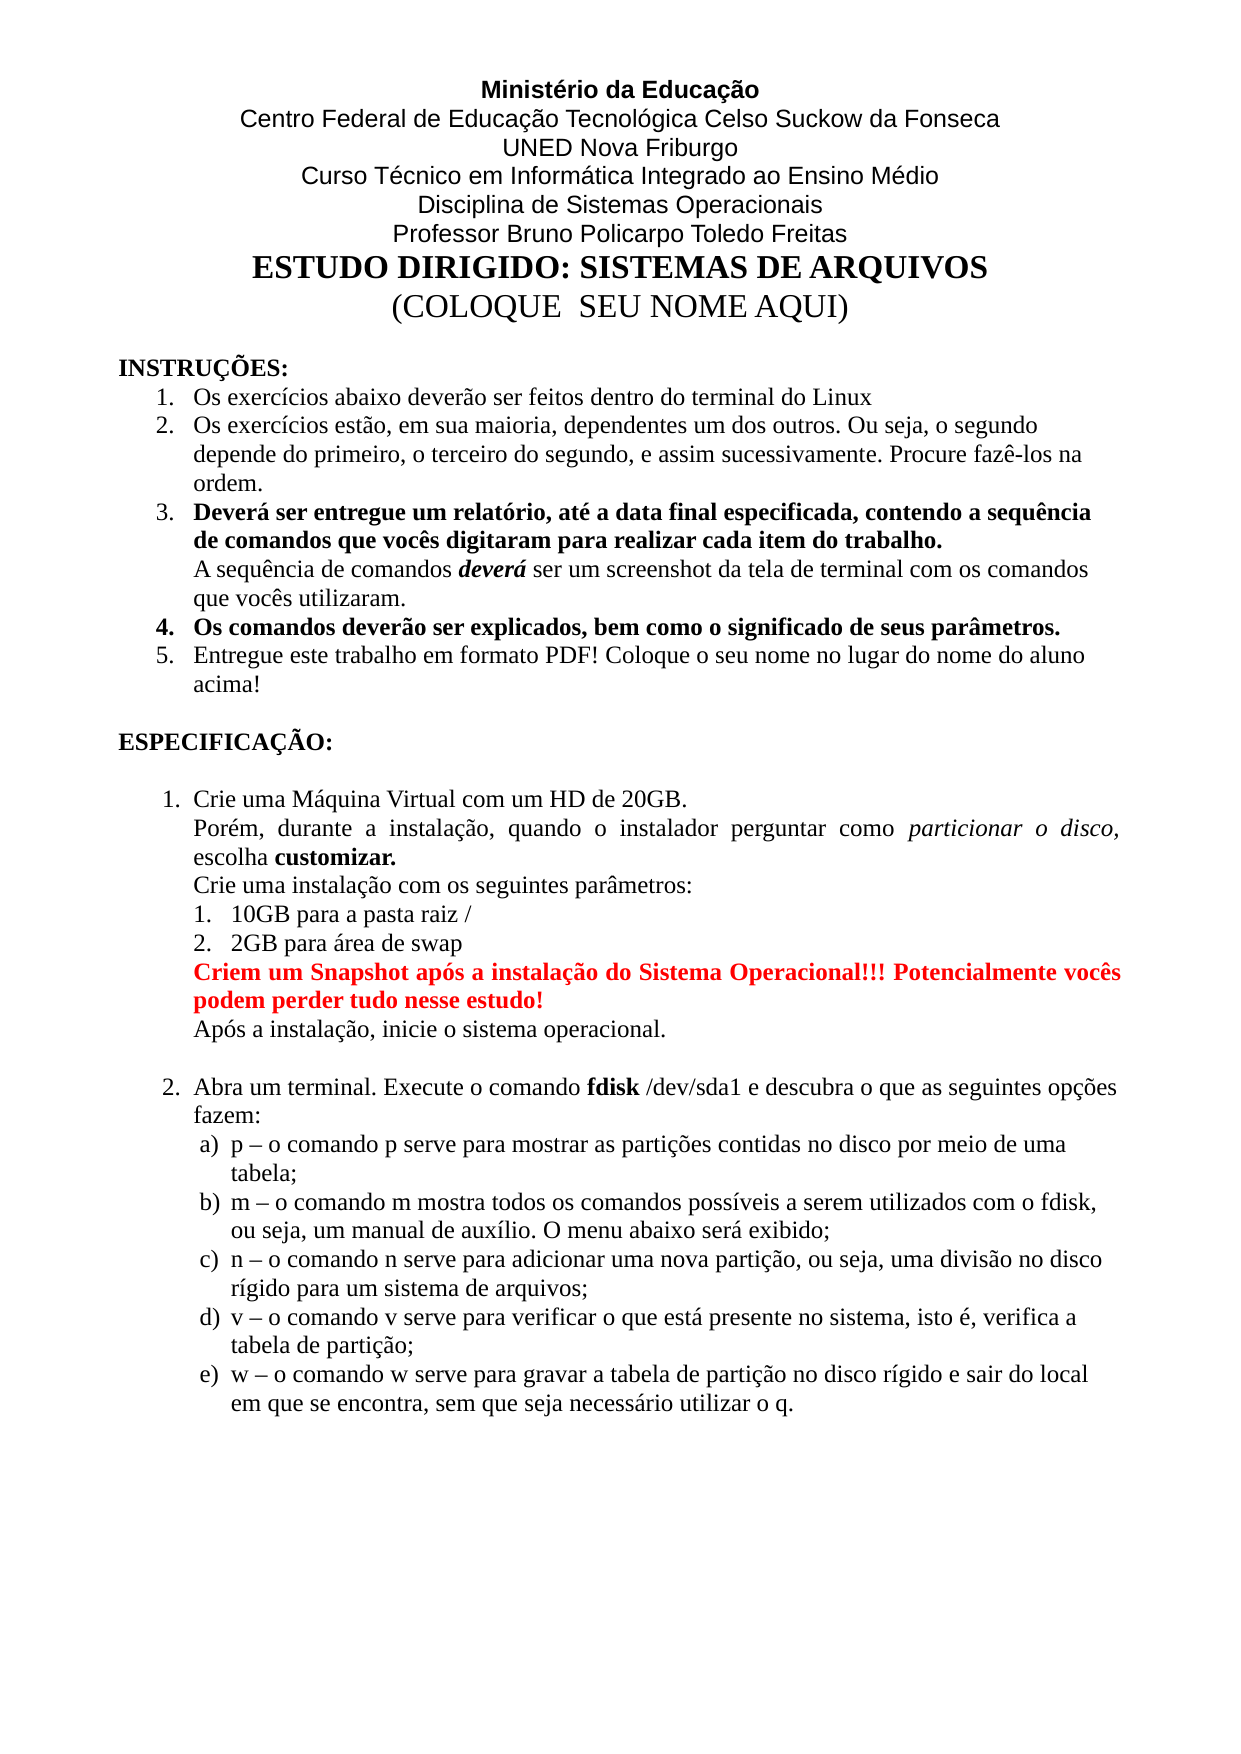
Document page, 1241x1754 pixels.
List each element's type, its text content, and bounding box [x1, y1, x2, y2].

list n – o comando n serve para adicionar uma nova partição, ou seja, uma divisão no disco rígido para um sistema de arquivos; [193, 1244, 1122, 1302]
list 2GB para área de swap [193, 928, 1122, 957]
text ESTUDO DIRIGIDO: SISTEMAS DE ARQUIVOS [118, 247, 1122, 286]
list Crie uma instalação com os seguintes parâmetros: [156, 870, 1122, 899]
list m – o comando m mostra todos os comandos possíveis a serem utilizados com o fdisk, ou seja, um manual de auxílio. O menu abaixo será exibido; [193, 1187, 1122, 1244]
list v – o comando v serve para verificar o que está presente no sistema, isto é, verifica a tabela de partição; [193, 1302, 1122, 1359]
text INSTRUÇÕES: [118, 353, 1122, 382]
list Os exercícios abaixo deverão ser feitos dentro do terminal do Linux [156, 382, 1122, 410]
text ESPECIFICAÇÃO: [118, 727, 1122, 755]
list Os exercícios estão, em sua maioria, dependentes um dos outros. Ou seja, o segundo depende do primeiro, o terceiro do segundo, e assim sucessivamente. Procure fazê-los na ordem. [156, 410, 1122, 497]
list w – o comando w serve para gravar a tabela de partição no disco rígido e sair do local em que se encontra, sem que seja necessário utilizar o q. [193, 1359, 1122, 1417]
list Criem um Snapshot após a instalação do Sistema Operacional!!! Potencialmente vocês podem perder tudo nesse estudo! [156, 957, 1122, 1014]
list 10GB para a pasta raiz / [193, 899, 1122, 928]
text (COLOQUE SEU NOME AQUI) [118, 286, 1122, 324]
list Entregue este trabalho em formato PDF! Coloque o seu nome no lugar do nome do aluno acima! [156, 640, 1122, 698]
list Crie uma Máquina Virtual com um HD de 20GB. [156, 784, 1122, 813]
list Porém, durante a instalação, quando o instalador perguntar como particionar o disco, escolha customizar. [156, 813, 1122, 870]
list Abra um terminal. Execute o comando fdisk /dev/sda1 e descubra o que as seguintes opções fazem: [156, 1072, 1122, 1129]
list Deverá ser entregue um relatório, até a data final especificada, contendo a sequência de comandos que vocês digitaram para realizar cada item do trabalho. A sequência de comandos deverá ser um screenshot da tela de terminal com os comandos que vocês utilizaram. [156, 497, 1122, 612]
list Os comandos deverão ser explicados, bem como o significado de seus parâmetros. [156, 612, 1122, 640]
list p – o comando p serve para mostrar as partições contidas no disco por meio de uma tabela; [193, 1129, 1122, 1187]
list Após a instalação, inicie o sistema operacional. [156, 1014, 1122, 1043]
